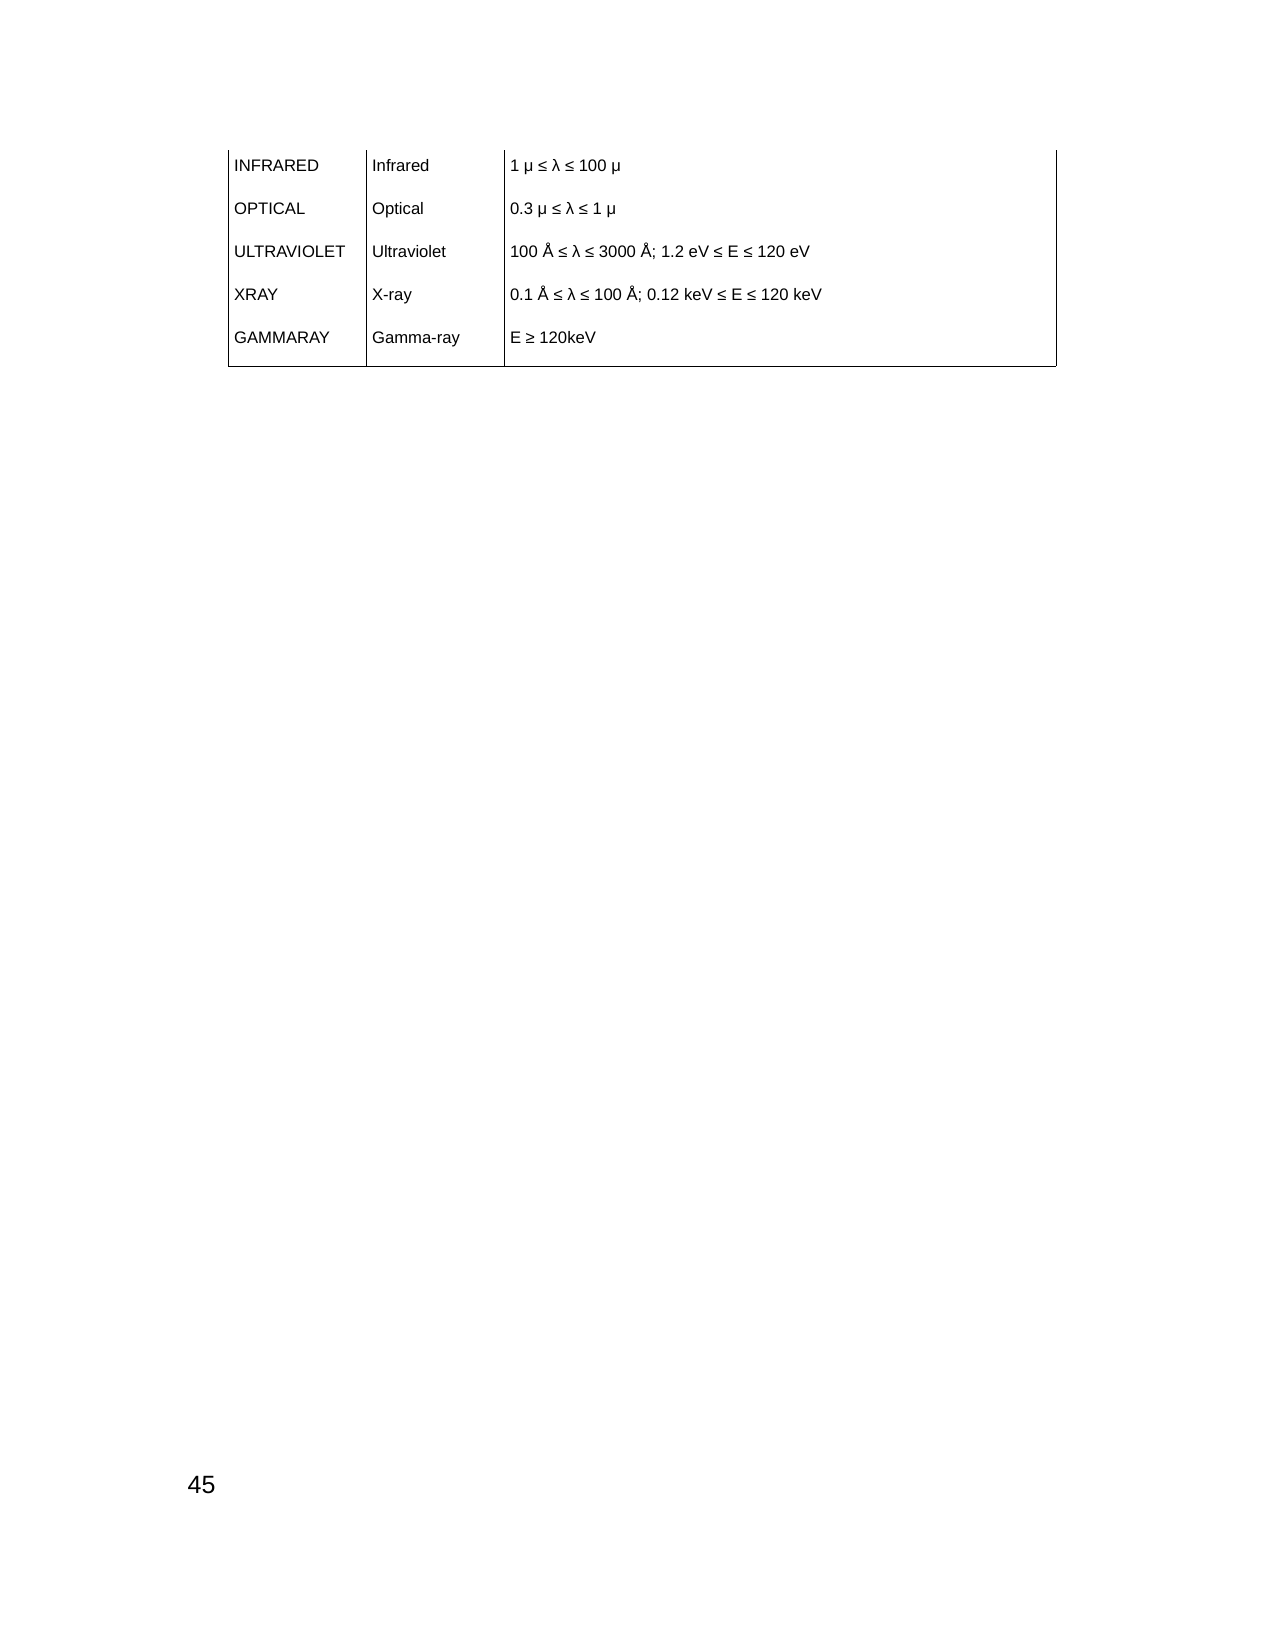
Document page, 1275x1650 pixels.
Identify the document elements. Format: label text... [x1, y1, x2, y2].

table_cell Infrared [367, 150, 504, 193]
table_cell Gamma-ray [367, 323, 504, 366]
table_cell GAMMARAY [229, 323, 366, 366]
table_cell ULTRAVIOLET [229, 236, 366, 279]
table_cell 0.1 Å ≤ λ ≤ 100 Å; 0.12 keV ≤ E ≤ 120 keV [505, 279, 1056, 322]
table_cell INFRARED [229, 150, 366, 193]
table_cell OPTICAL [229, 193, 366, 236]
table_cell 1 μ ≤ λ ≤ 100 μ [505, 150, 1056, 193]
table_cell 100 Å ≤ λ ≤ 3000 Å; 1.2 eV ≤ E ≤ 120 eV [505, 236, 1056, 279]
table_cell Optical [367, 193, 504, 236]
table_cell X-ray [367, 279, 504, 322]
table_cell E ≥ 120keV [505, 323, 1056, 366]
table_cell XRAY [229, 279, 366, 322]
table_cell 0.3 μ ≤ λ ≤ 1 μ [505, 193, 1056, 236]
table_cell Ultraviolet [367, 236, 504, 279]
